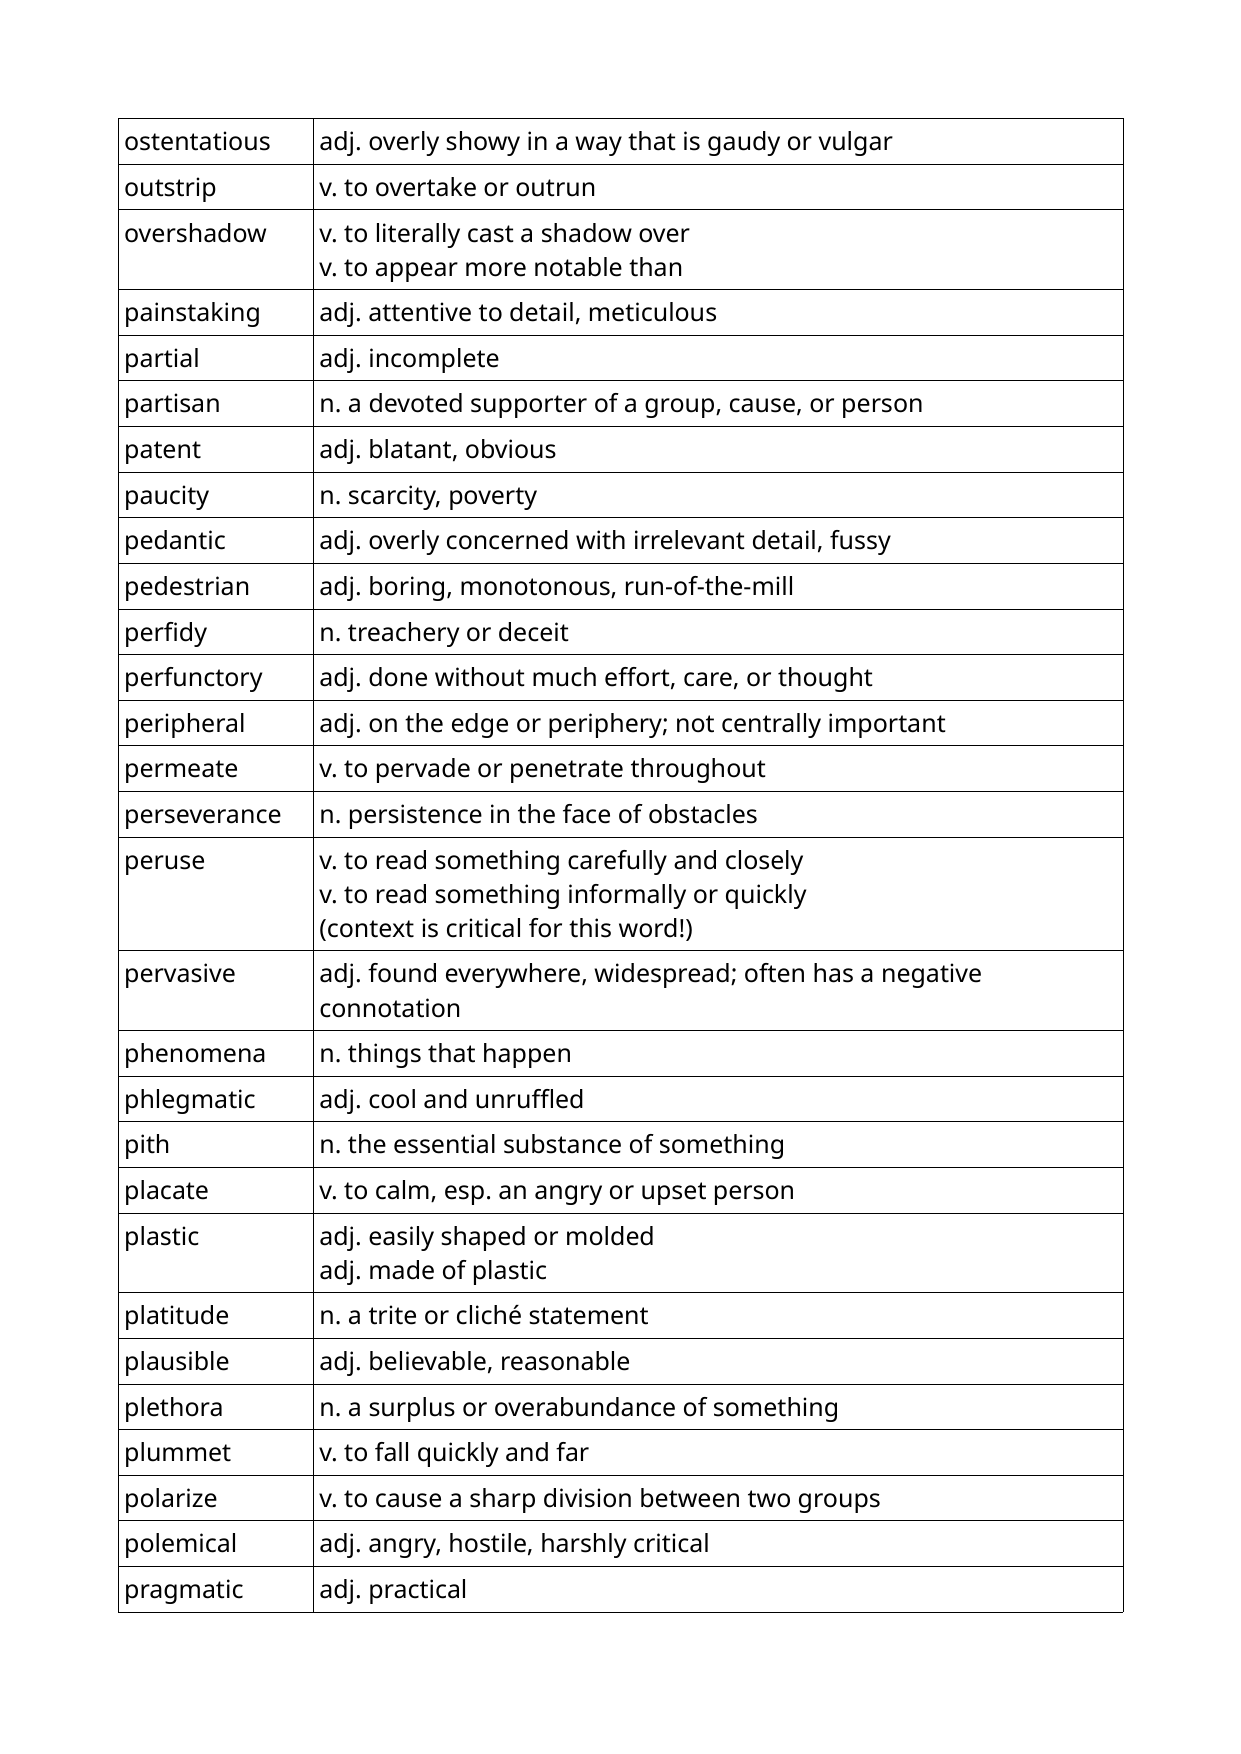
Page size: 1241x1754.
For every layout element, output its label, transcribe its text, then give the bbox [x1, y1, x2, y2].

table_cell v. to pervade or penetrate throughout [314, 746, 1123, 791]
table_cell pervasive [119, 951, 313, 1030]
table_cell pith [119, 1122, 313, 1167]
table_cell ostentatious [119, 119, 313, 164]
table_cell n. scarcity, poverty [314, 473, 1123, 517]
table_cell adj. boring, monotonous, run-of-the-mill [314, 564, 1123, 608]
table_cell adj. angry, hostile, harshly critical [314, 1521, 1123, 1566]
table_cell plastic [119, 1214, 313, 1292]
table_cell pedantic [119, 518, 313, 563]
table_cell phenomena [119, 1031, 313, 1076]
table_cell permeate [119, 746, 313, 791]
table_cell adj. overly concerned with irrelevant detail, fussy [314, 518, 1123, 563]
table_cell v. to fall quickly and far [314, 1430, 1123, 1475]
table_cell polemical [119, 1521, 313, 1566]
table_cell n. a trite or cliché statement [314, 1293, 1123, 1338]
table_cell partisan [119, 381, 313, 426]
table_cell n. the essential substance of something [314, 1122, 1123, 1167]
table_cell partial [119, 336, 313, 380]
table_cell v. to read something carefully and closely v. to read something informally or quickly (context is critical for this word!) [314, 838, 1123, 950]
table_cell pragmatic [119, 1567, 313, 1612]
table_cell plausible [119, 1339, 313, 1383]
table_cell adj. overly showy in a way that is gaudy or vulgar [314, 119, 1123, 164]
table_cell painstaking [119, 290, 313, 335]
table_cell platitude [119, 1293, 313, 1338]
table_cell v. to overtake or outrun [314, 165, 1123, 209]
table_cell adj. easily shaped or molded adj. made of plastic [314, 1214, 1123, 1292]
table_cell adj. blatant, obvious [314, 427, 1123, 472]
table_cell phlegmatic [119, 1077, 313, 1121]
table_cell adj. on the edge or periphery; not centrally important [314, 701, 1123, 745]
table_cell pedestrian [119, 564, 313, 608]
table_cell adj. incomplete [314, 336, 1123, 380]
table_cell peruse [119, 838, 313, 950]
table_cell v. to literally cast a shadow over v. to appear more notable than [314, 210, 1123, 289]
table_cell perseverance [119, 792, 313, 837]
table_cell n. treachery or deceit [314, 610, 1123, 654]
table_cell perfidy [119, 610, 313, 654]
table_cell adj. found everywhere, widespread; often has a negative connotation [314, 951, 1123, 1030]
table_cell n. persistence in the face of obstacles [314, 792, 1123, 837]
table_cell adj. practical [314, 1567, 1123, 1612]
table_cell paucity [119, 473, 313, 517]
table_cell patent [119, 427, 313, 472]
table_cell placate [119, 1168, 313, 1212]
table_cell plummet [119, 1430, 313, 1475]
table_cell v. to calm, esp. an angry or upset person [314, 1168, 1123, 1212]
table_cell overshadow [119, 210, 313, 289]
table_cell adj. attentive to detail, meticulous [314, 290, 1123, 335]
table_cell adj. cool and unruffled [314, 1077, 1123, 1121]
table_cell perfunctory [119, 655, 313, 700]
table_cell polarize [119, 1476, 313, 1520]
table_cell n. a devoted supporter of a group, cause, or person [314, 381, 1123, 426]
table_cell v. to cause a sharp division between two groups [314, 1476, 1123, 1520]
table_cell adj. done without much effort, care, or thought [314, 655, 1123, 700]
table_cell adj. believable, reasonable [314, 1339, 1123, 1383]
table_cell outstrip [119, 165, 313, 209]
table_cell n. a surplus or overabundance of something [314, 1385, 1123, 1429]
table_cell plethora [119, 1385, 313, 1429]
table_cell peripheral [119, 701, 313, 745]
table_cell n. things that happen [314, 1031, 1123, 1076]
